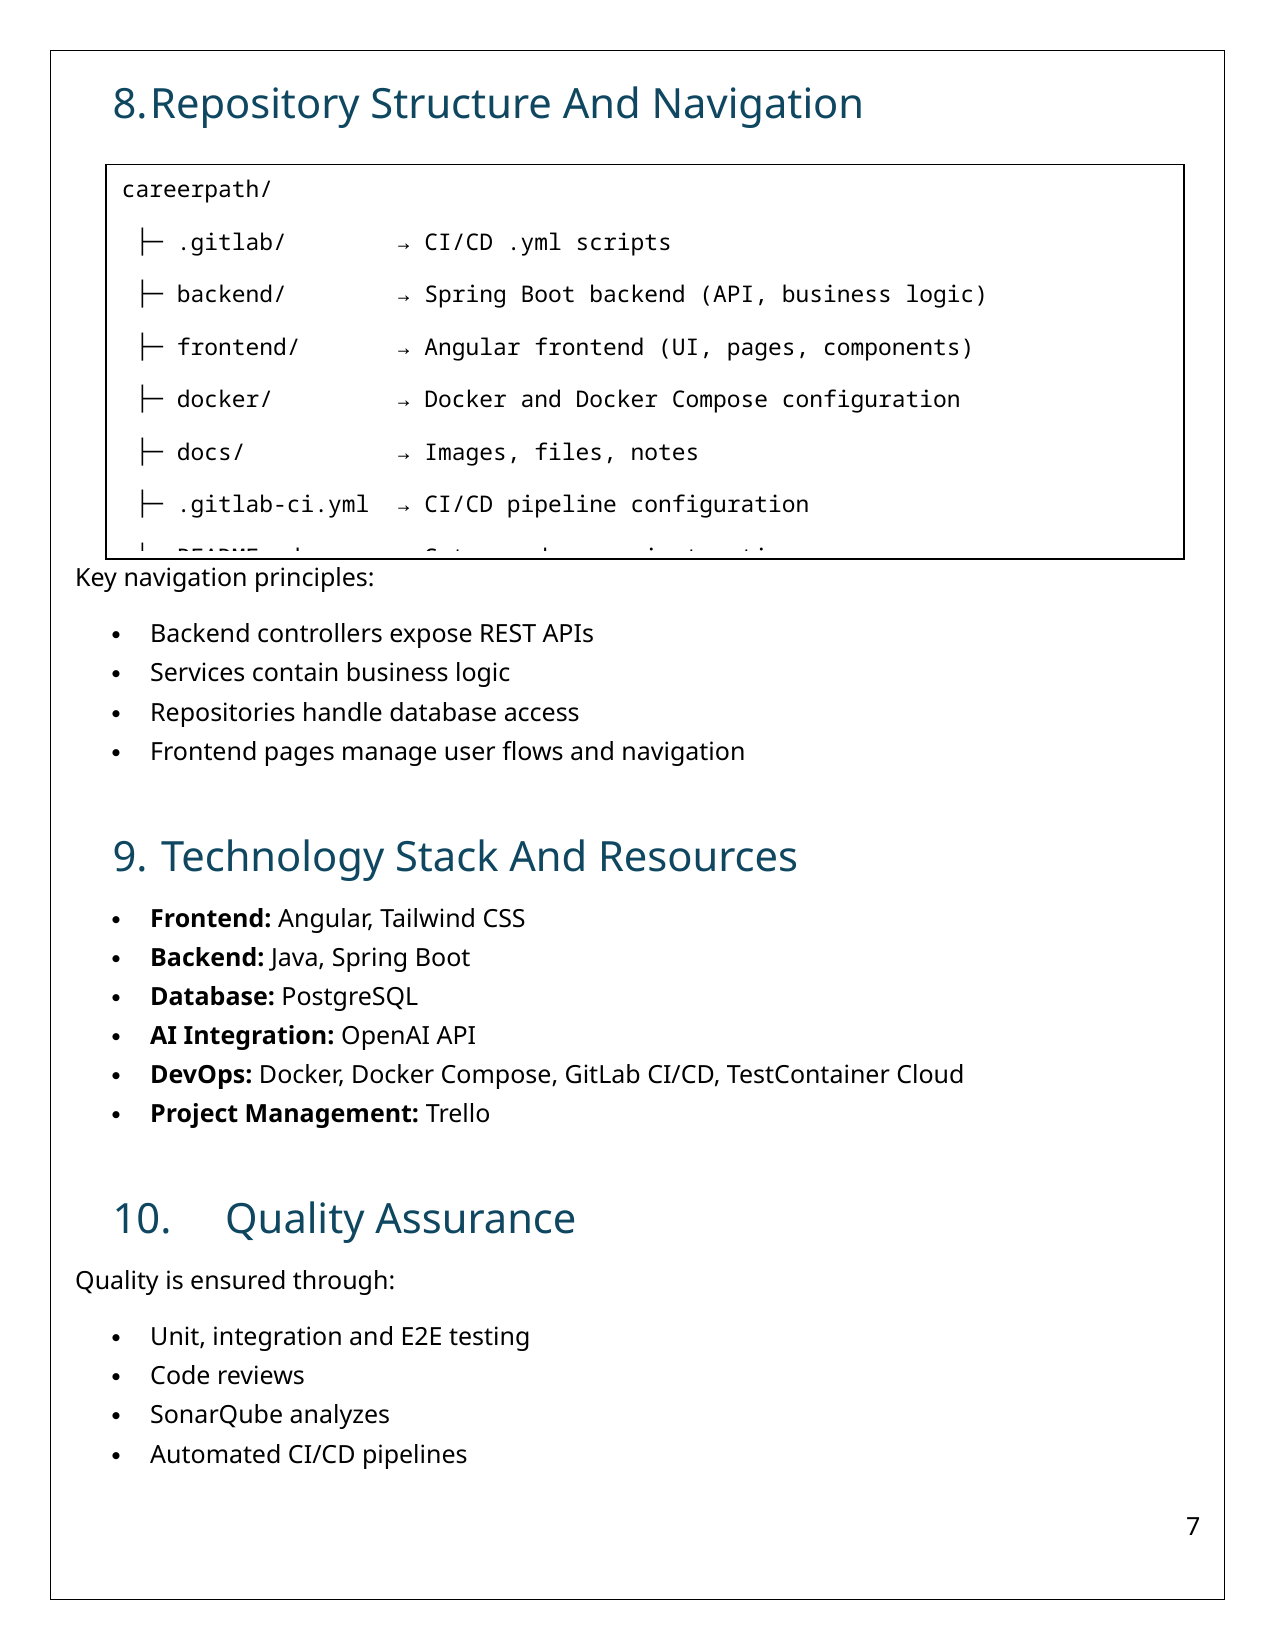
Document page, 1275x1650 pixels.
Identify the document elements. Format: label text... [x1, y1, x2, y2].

list Automated CI/CD pipelines [112, 1436, 1200, 1470]
list Code reviews [112, 1358, 1200, 1392]
list DevOps: Docker, Docker Compose, GitLab CI/CD, TestContainer Cloud [112, 1057, 1200, 1091]
list Frontend: Angular, Tailwind CSS [112, 900, 1200, 934]
list AI Integration: OpenAI API [112, 1018, 1200, 1052]
list ├─ docs/ → Images, files, notes [122, 436, 1168, 467]
list ├─ backend/ → Spring Boot backend (API, business logic) [122, 278, 1168, 309]
list ├─ .gitlab-ci.yml → CI/CD pipeline configuration [122, 488, 1168, 520]
list Backend controllers expose REST APIs [112, 616, 1200, 650]
text Quality is ensured through: [75, 1263, 1200, 1297]
text Key navigation principles: [75, 147, 1200, 594]
subtitle [107, 165, 1183, 558]
list └─ README.md → Setup and usage instructions [122, 541, 1168, 551]
list Backend: Java, Spring Boot [112, 939, 1200, 973]
list Database: PostgreSQL [112, 978, 1200, 1013]
list ├─ frontend/ → Angular frontend (UI, pages, components) [122, 331, 1168, 362]
list careerpath/ [122, 173, 1168, 204]
subtitle Repository Structure And Navigation [112, 74, 1200, 131]
list ├─ .gitlab/ → CI/CD .yml scripts [122, 225, 1168, 257]
subtitle Technology Stack And Resources [112, 827, 1200, 883]
list SonarQube analyzes [112, 1397, 1200, 1431]
list Services contain business logic [112, 655, 1200, 689]
list ├─ docker/ → Docker and Docker Compose configuration [122, 383, 1168, 414]
list Repositories handle database access [112, 694, 1200, 728]
list Frontend pages manage user flows and navigation [112, 733, 1200, 767]
list Project Management: Trello [112, 1096, 1200, 1130]
subtitle Quality Assurance [112, 1189, 1200, 1246]
list Unit, integration and E2E testing [112, 1319, 1200, 1353]
